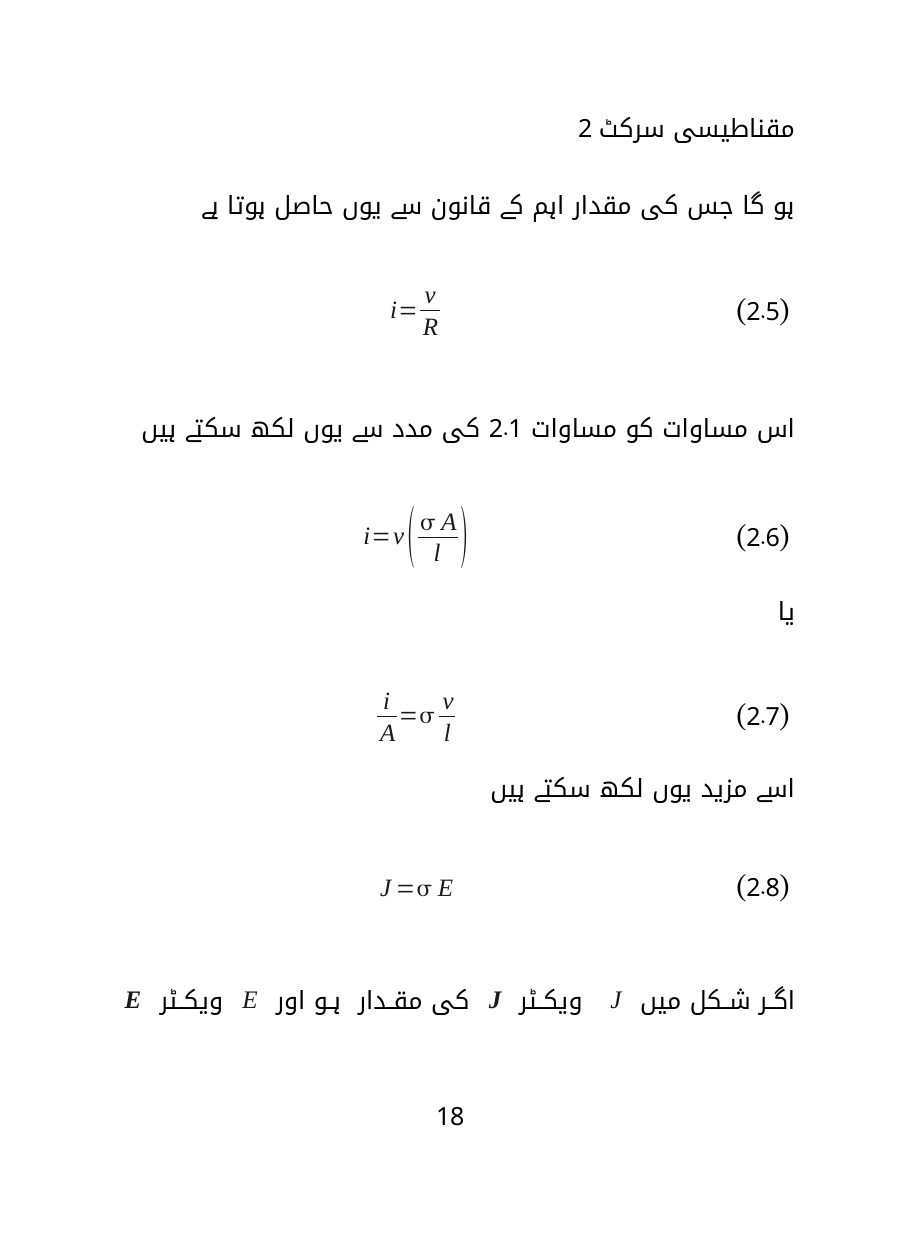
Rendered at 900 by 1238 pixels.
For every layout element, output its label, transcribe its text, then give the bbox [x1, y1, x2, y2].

text یا [105, 588, 795, 636]
table_header (2.7) [718, 682, 795, 765]
table_header [105, 682, 718, 765]
table_header [105, 500, 718, 588]
text اگر اس سلاخ کے سروں پر برقی دباؤ ڈالی جائے جیسا کہ شکل2.2 میں دکھایا گیا ہے تو اس میں برقی رو کا بہاؤ ہو گا جس کی مقدار اہم کے قانون سے یوں حاصل ہوتا ہے [105, 182, 795, 230]
text اس مساوات کو مساوات 2.1 کی مدد سے یوں لکھ سکتے ہیں [105, 406, 795, 453]
table_header (2.5) [718, 276, 795, 359]
table_header [105, 276, 718, 359]
table_header (2.8) [718, 859, 795, 930]
text اگر شکل میں ویکٹرکی مقدار ہو اورویکٹرکی مقدار ہو جہاں ان دونوں ویکٹر کی سمت ہے تب اس مساوات کو ویکٹر شکل میں یوں لکھا جا سکتا ہے۔ [105, 977, 795, 1024]
table_header (2.6) [718, 500, 795, 588]
table_header [105, 859, 718, 930]
text اسے مزید یوں لکھ سکتے ہیں [105, 765, 795, 812]
